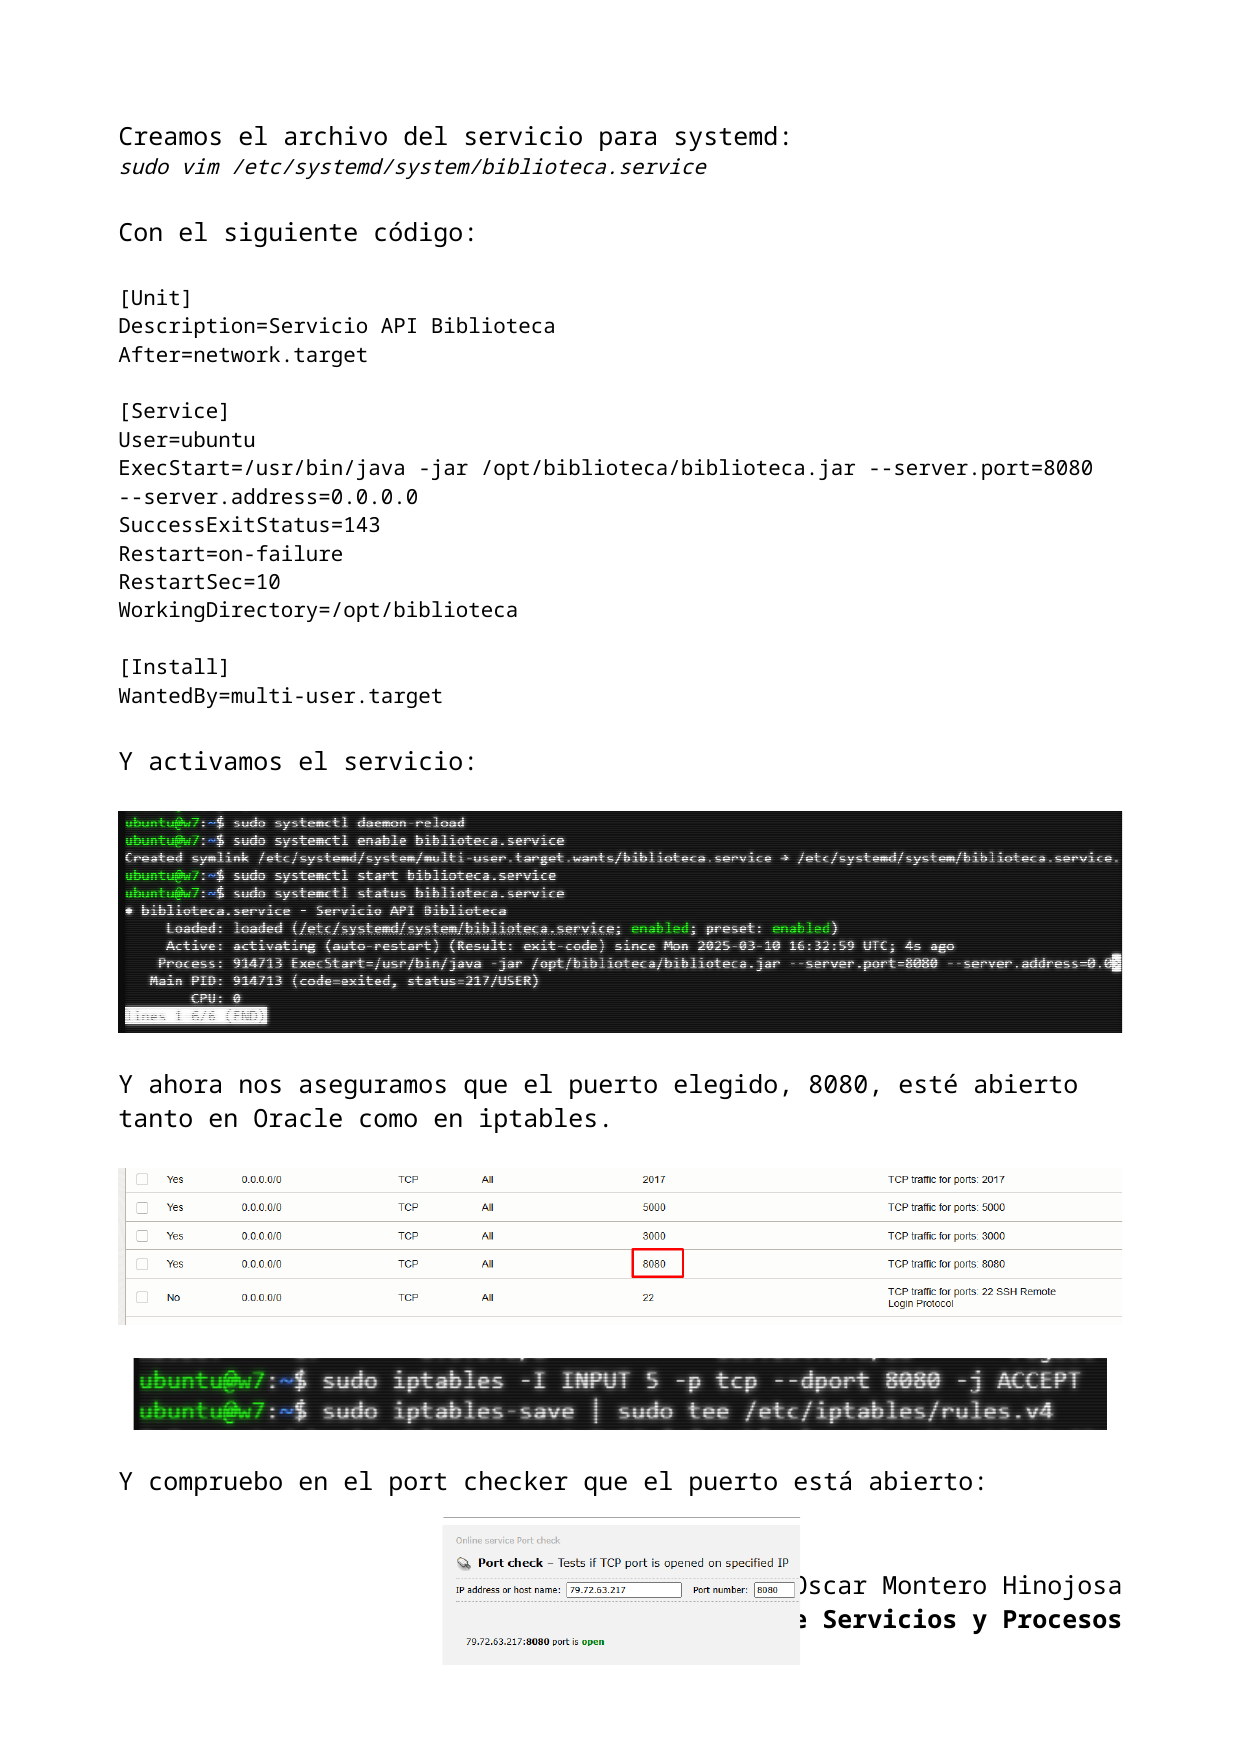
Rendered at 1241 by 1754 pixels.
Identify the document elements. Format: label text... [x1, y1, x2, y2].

text [Service] [118, 397, 1122, 425]
text Creamos el archivo del servicio para systemd: [118, 118, 1122, 152]
text SuccessExitStatus=143 [118, 510, 1122, 539]
text Description=Servicio API Biblioteca [118, 311, 1122, 340]
text User=ubuntu [118, 425, 1122, 453]
text Con el siguiente código: [Unit] [118, 215, 1122, 311]
picture [118, 1168, 1123, 1325]
text Y ahora nos aseguramos que el puerto elegido, 8080, esté abierto tanto en Oracle como en iptables. [118, 1067, 1122, 1135]
text RestartSec=10 [118, 567, 1122, 596]
text After=network.target [118, 340, 1122, 368]
text sudo vim /etc/systemd/system/biblioteca.service [118, 152, 1122, 181]
text Y compruebo en el port checker que el puerto está abierto: [118, 1463, 1122, 1497]
text WorkingDirectory=/opt/biblioteca [118, 596, 1122, 624]
text WantedBy=multi-user.target [118, 681, 1122, 709]
picture [440, 1517, 801, 1665]
picture [118, 811, 1123, 1033]
picture [133, 1358, 1107, 1430]
text Restart=on-failure [118, 539, 1122, 567]
text ExecStart=/usr/bin/java -jar /opt/biblioteca/biblioteca.jar --server.port=8080 --server.address=0.0.0.0 [118, 453, 1122, 510]
text Y activamos el servicio: [118, 743, 1122, 777]
text [Install] [118, 652, 1122, 681]
